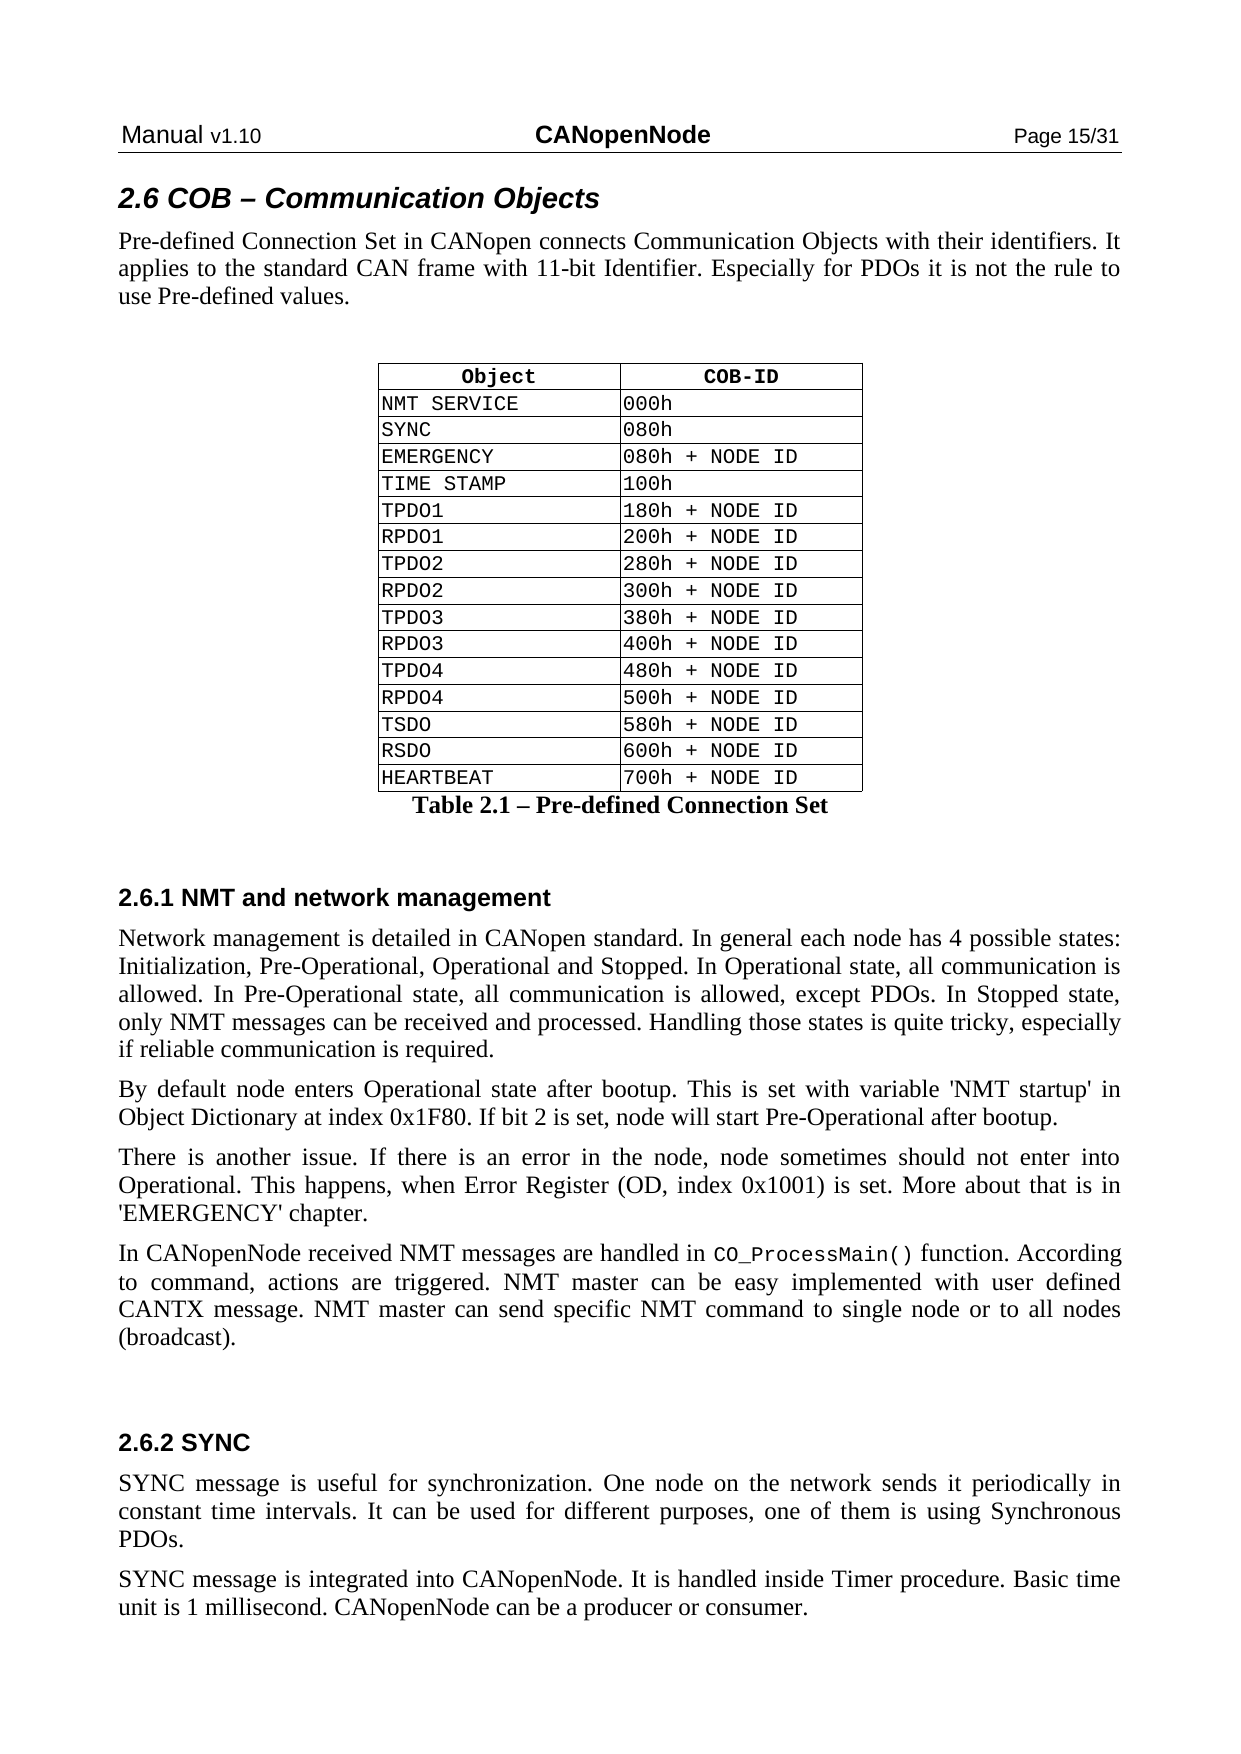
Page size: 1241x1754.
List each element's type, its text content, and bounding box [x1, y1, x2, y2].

table_cell 080h [621, 417, 862, 443]
table_cell 000h [621, 390, 862, 416]
table_cell TSDO [379, 712, 620, 737]
table_cell 100h [621, 471, 862, 496]
text There is another issue. If there is an error in the node, node sometimes should not enter into Operational. This happens, when Error Register (OD, index 0x1001) is set. More about that is in 'EMERGENCY' chapter. [118, 1143, 1122, 1227]
table_cell 700h + NODE ID [621, 765, 862, 791]
table_cell 600h + NODE ID [621, 738, 862, 764]
table_cell 500h + NODE ID [621, 685, 862, 711]
text Network management is detailed in CANopen standard. In general each node has 4 possible states: Initialization, Pre-Operational, Operational and Stopped. In Operational state, all communication is allowed. In Pre-Operational state, all communication is allowed, except PDOs. In Stopped state, only NMT messages can be received and processed. Handling those states is quite tricky, especially if reliable communication is required. [118, 924, 1122, 1063]
text Pre-defined Connection Set in CANopen connects Communication Objects with their identifiers. It applies to the standard CAN frame with 11-bit Identifier. Especially for PDOs it is not the rule to use Pre-defined values. [118, 227, 1122, 310]
subtitle 2.6.1 NMT and network management [118, 884, 1122, 912]
table_cell 080h + NODE ID [621, 444, 862, 470]
text By default node enters Operational state after bootup. This is set with variable 'NMT startup' in Object Dictionary at index 0x1F80. If bit 2 is set, node will start Pre-Operational after bootup. [118, 1076, 1122, 1131]
table_cell SYNC [379, 417, 620, 443]
table_cell NMT SERVICE [379, 390, 620, 416]
table_header Object [379, 364, 620, 389]
table_cell 280h + NODE ID [621, 551, 862, 577]
table_cell 300h + NODE ID [621, 578, 862, 604]
table_cell 180h + NODE ID [621, 497, 862, 523]
table_cell TPDO1 [379, 497, 620, 523]
table_cell RPDO4 [379, 685, 620, 711]
table_cell RPDO3 [379, 631, 620, 657]
table_cell RPDO2 [379, 578, 620, 604]
text In CANopenNode received NMT messages are handled in CO_ProcessMain() function. According to command, actions are triggered. NMT master can be easy implemented with user defined CANTX message. NMT master can send specific NMT command to single node or to all nodes (broadcast). [118, 1239, 1122, 1351]
subtitle Table 2.1 – Pre-defined Connection Set [118, 791, 1122, 819]
table_cell EMERGENCY [379, 444, 620, 470]
table_header COB-ID [621, 364, 862, 389]
subtitle 2.6.2 SYNC [118, 1429, 1122, 1457]
table_cell 400h + NODE ID [621, 631, 862, 657]
table_cell TPDO3 [379, 605, 620, 630]
table_cell 200h + NODE ID [621, 524, 862, 550]
table_cell TPDO2 [379, 551, 620, 577]
subtitle 2.6 COB – Communication Objects [118, 182, 1122, 214]
table_cell 580h + NODE ID [621, 712, 862, 737]
text SYNC message is useful for synchronization. One node on the network sends it periodically in constant time intervals. It can be used for different purposes, one of them is using Synchronous PDOs. [118, 1469, 1122, 1552]
table_cell 480h + NODE ID [621, 658, 862, 684]
table_cell TIME STAMP [379, 471, 620, 496]
table_cell 380h + NODE ID [621, 605, 862, 630]
text SYNC message is integrated into CANopenNode. It is handled inside Timer procedure. Basic time unit is 1 millisecond. CANopenNode can be a producer or consumer. [118, 1565, 1122, 1620]
table_cell TPDO4 [379, 658, 620, 684]
table_cell RSDO [379, 738, 620, 764]
table_cell HEARTBEAT [379, 765, 620, 791]
table_cell RPDO1 [379, 524, 620, 550]
